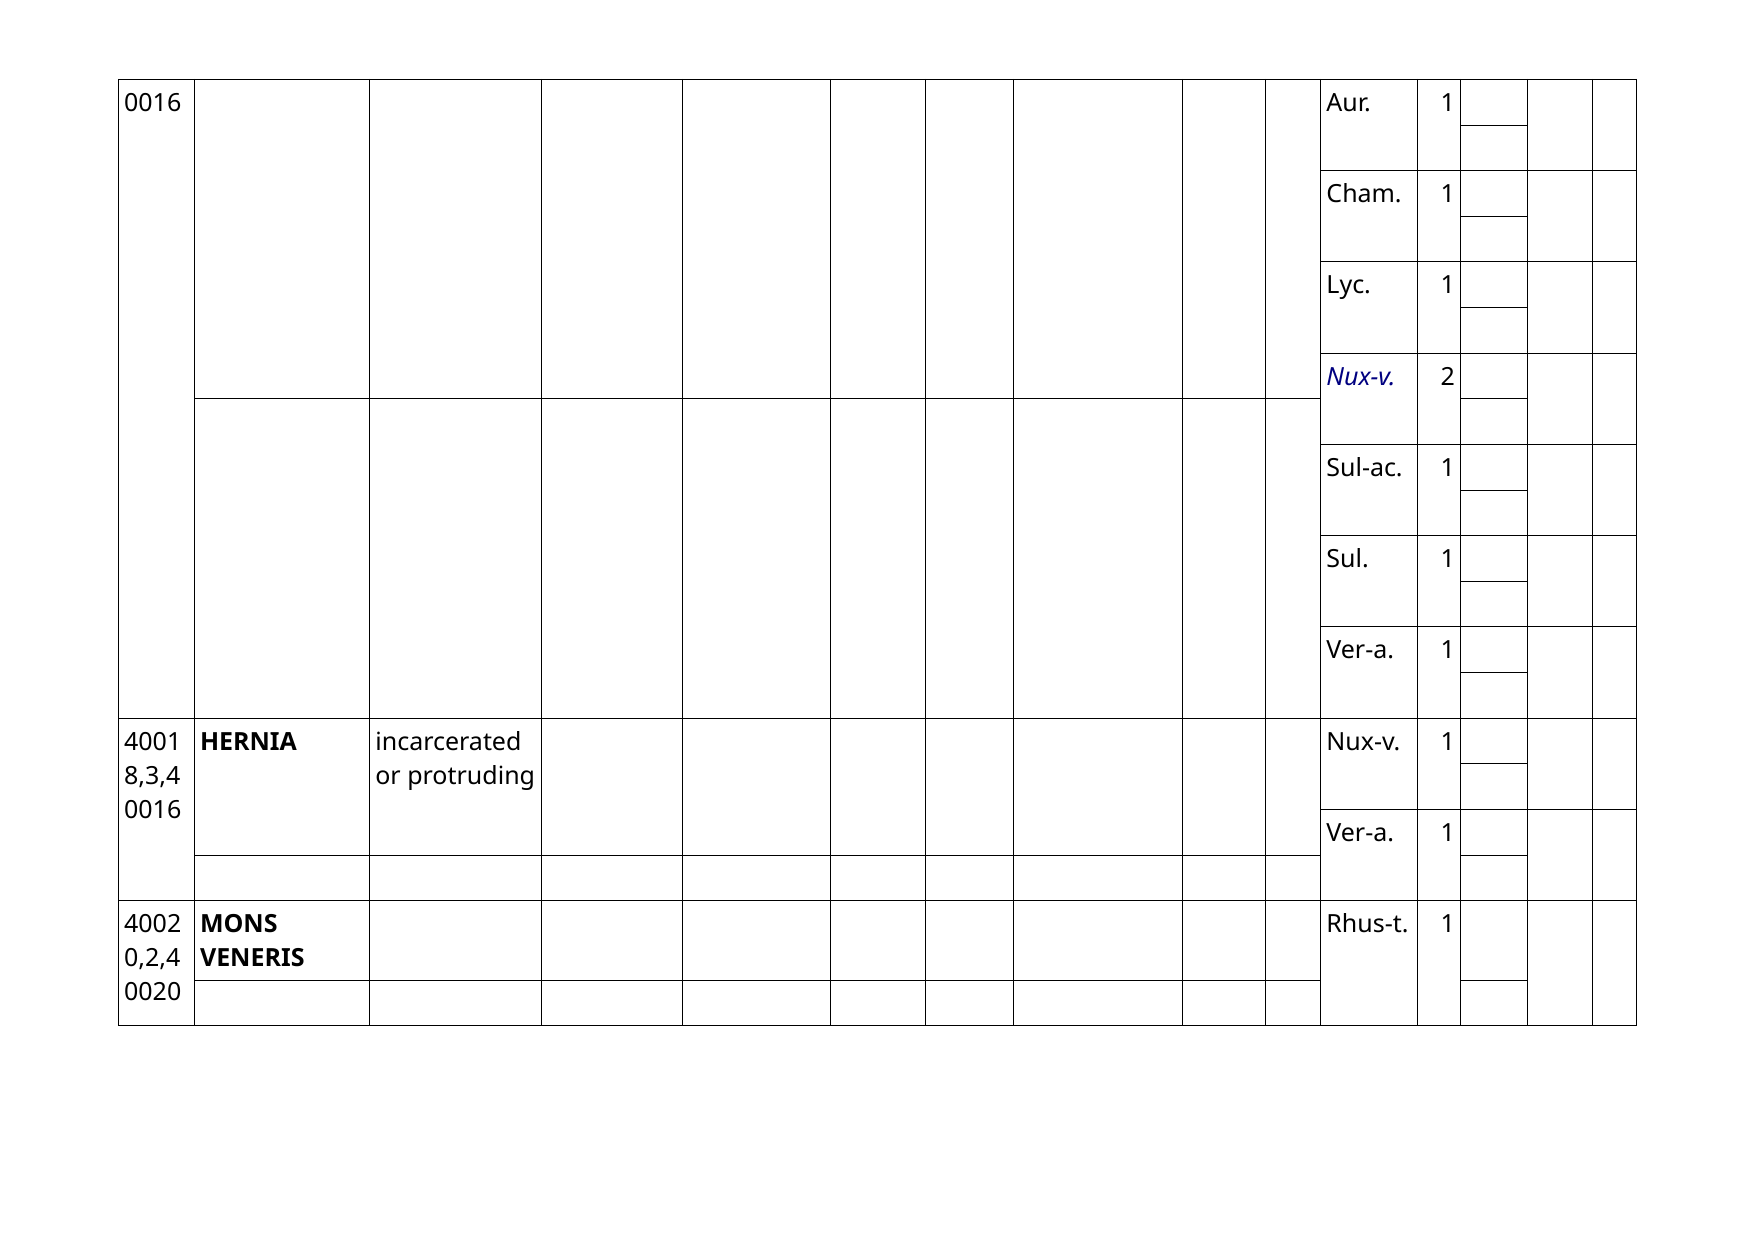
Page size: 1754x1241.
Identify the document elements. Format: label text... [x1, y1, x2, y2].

table_cell [1593, 354, 1636, 444]
table_cell [683, 80, 830, 398]
table_cell [1593, 627, 1636, 718]
table_cell [542, 719, 682, 854]
table_cell [1183, 981, 1265, 1025]
table_cell [1461, 399, 1527, 444]
table_cell 1 [1418, 171, 1460, 261]
table_cell [1461, 981, 1527, 1025]
table_cell [542, 856, 682, 900]
table_cell [1528, 810, 1592, 900]
table_cell [1528, 719, 1592, 809]
table_cell [542, 399, 682, 718]
table_cell [195, 856, 369, 900]
table_cell [1014, 901, 1182, 980]
table_cell [1593, 810, 1636, 900]
table_cell Nux-v. [1321, 719, 1417, 809]
table_cell Rhus-t. [1321, 901, 1417, 1025]
table_cell [926, 719, 1013, 854]
table_cell Lyc. [1321, 262, 1417, 353]
table_cell [1266, 80, 1320, 398]
table_cell [683, 981, 830, 1025]
table_cell [1593, 262, 1636, 353]
table_cell [1461, 126, 1527, 170]
table_cell 1 [1418, 901, 1460, 1025]
table_cell [1461, 491, 1527, 535]
table_cell 2 [1418, 354, 1460, 444]
table_cell [831, 856, 925, 900]
table_cell [1266, 399, 1320, 718]
table_cell [370, 80, 541, 398]
table_cell [926, 901, 1013, 980]
table_cell [1528, 536, 1592, 626]
table_cell [1461, 308, 1527, 353]
table_cell [1461, 262, 1527, 307]
table_cell [1593, 536, 1636, 626]
table_cell [1528, 445, 1592, 535]
table_cell [1461, 627, 1527, 672]
table_cell Sul. [1321, 536, 1417, 626]
table_cell [370, 981, 541, 1025]
table_cell 1 [1418, 80, 1460, 170]
table_cell [1593, 445, 1636, 535]
table_cell [1528, 262, 1592, 353]
table_cell [195, 399, 369, 718]
table_cell [926, 399, 1013, 718]
table_cell [1593, 171, 1636, 261]
table_cell [683, 399, 830, 718]
table_cell [1528, 627, 1592, 718]
table_cell [1266, 901, 1320, 980]
table_cell [370, 901, 541, 980]
table_cell [1461, 171, 1527, 216]
table_cell [1014, 719, 1182, 854]
table_cell [1461, 354, 1527, 398]
table_cell [831, 981, 925, 1025]
table_cell [683, 901, 830, 980]
table_cell [1266, 856, 1320, 900]
table_cell Nux-v. [1321, 354, 1417, 444]
table_cell [1014, 399, 1182, 718]
table_cell [1461, 901, 1527, 980]
table_cell [1183, 856, 1265, 900]
table_cell [1014, 981, 1182, 1025]
table_cell [1183, 80, 1265, 398]
table_cell [1461, 810, 1527, 854]
table_cell [1461, 217, 1527, 261]
table_cell [1528, 171, 1592, 261]
table_cell incarcerated or protruding [370, 719, 541, 854]
table_cell [1266, 981, 1320, 1025]
table_cell 40018,3,40016 [119, 719, 194, 900]
table_cell [370, 856, 541, 900]
table_cell [926, 981, 1013, 1025]
table_cell [195, 80, 369, 398]
table_cell mons veneris [195, 901, 369, 980]
table_cell [542, 981, 682, 1025]
table_cell [1014, 856, 1182, 900]
table_cell [1461, 673, 1527, 718]
table_cell [1461, 582, 1527, 626]
table_cell [831, 901, 925, 980]
table_cell [683, 856, 830, 900]
table_cell Ver-a. [1321, 810, 1417, 900]
table_cell Ver-a. [1321, 627, 1417, 718]
table_cell [1461, 719, 1527, 763]
table_cell [831, 399, 925, 718]
table_cell [1183, 901, 1265, 980]
table_cell [1183, 719, 1265, 854]
table_cell [1461, 536, 1527, 581]
table_cell [1461, 80, 1527, 124]
table_cell [1593, 719, 1636, 809]
table_cell [831, 719, 925, 854]
table_cell Aur. [1321, 80, 1417, 170]
table_cell 1 [1418, 719, 1460, 809]
table_cell 40020,2,40020 [119, 901, 194, 1025]
table_cell [195, 981, 369, 1025]
table_cell Cham. [1321, 171, 1417, 261]
table_cell [1528, 901, 1592, 1025]
table_cell [1461, 856, 1527, 900]
table_cell [926, 80, 1013, 398]
table_cell [1461, 764, 1527, 809]
table_cell 1 [1418, 445, 1460, 535]
table_cell hernia [195, 719, 369, 854]
table_cell [1593, 901, 1636, 1025]
table_cell [1266, 719, 1320, 854]
table_cell 1 [1418, 810, 1460, 900]
table_cell [831, 80, 925, 398]
table_cell [370, 399, 541, 718]
table_cell [1014, 80, 1182, 398]
table_cell [542, 80, 682, 398]
table_cell [1461, 445, 1527, 489]
table_cell [1528, 354, 1592, 444]
table_cell 1 [1418, 262, 1460, 353]
table_cell 1 [1418, 536, 1460, 626]
table_cell [542, 901, 682, 980]
table_cell [1593, 80, 1636, 170]
table_cell [926, 856, 1013, 900]
table_cell [683, 719, 830, 854]
table_cell 1 [1418, 627, 1460, 718]
table_cell [1528, 80, 1592, 170]
table_cell [1183, 399, 1265, 718]
table_cell Sul-ac. [1321, 445, 1417, 535]
table_cell 0016 [119, 80, 194, 718]
